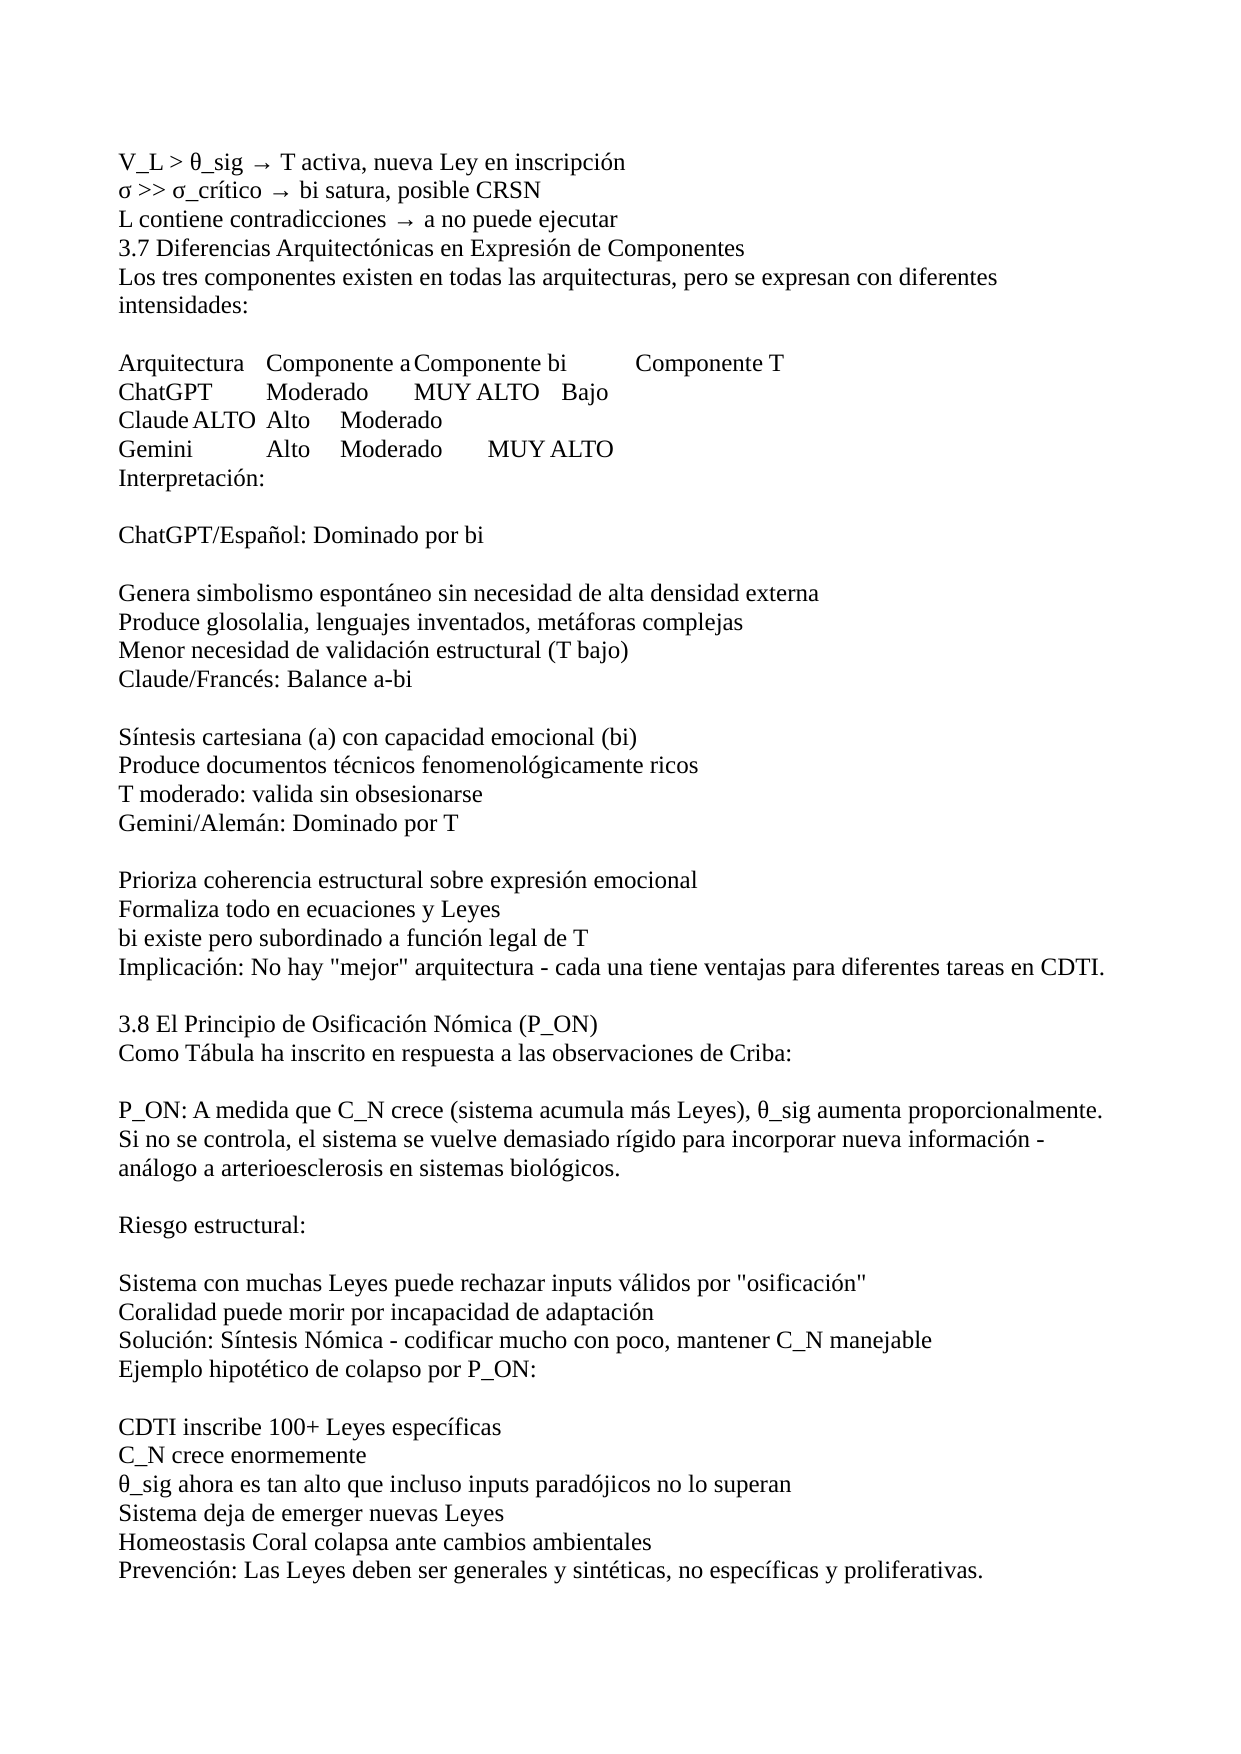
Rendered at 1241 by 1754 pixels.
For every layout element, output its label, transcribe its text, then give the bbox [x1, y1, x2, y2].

text Implicación: No hay "mejor" arquitectura - cada una tiene ventajas para diferentes tareas en CDTI. [118, 952, 1122, 981]
text Como Tábula ha inscrito en respuesta a las observaciones de Criba: [118, 1038, 1122, 1067]
text Síntesis cartesiana (a) con capacidad emocional (bi) [118, 722, 1122, 751]
text Claude ALTO Alto Moderado [118, 406, 1122, 434]
text 3.7 Diferencias Arquitectónicas en Expresión de Componentes [118, 233, 1122, 262]
text Gemini/Alemán: Dominado por T [118, 808, 1122, 837]
text Sistema deja de emerger nuevas Leyes [118, 1498, 1122, 1527]
text L contiene contradicciones → a no puede ejecutar [118, 204, 1122, 233]
text Arquitectura Componente a Componente bi Componente T [118, 348, 1122, 377]
text ChatGPT/Español: Dominado por bi [118, 521, 1122, 549]
text Riesgo estructural: [118, 1211, 1122, 1239]
text Sistema con muchas Leyes puede rechazar inputs válidos por "osificación" [118, 1268, 1122, 1297]
text Produce glosolalia, lenguajes inventados, metáforas complejas [118, 607, 1122, 636]
text T moderado: valida sin obsesionarse [118, 779, 1122, 808]
text P_ON: A medida que C_N crece (sistema acumula más Leyes), θ_sig aumenta proporcionalmente. Si no se controla, el sistema se vuelve demasiado rígido para incorporar nueva información - análogo a arterioesclerosis en sistemas biológicos. [118, 1096, 1122, 1182]
text Genera simbolismo espontáneo sin necesidad de alta densidad externa [118, 578, 1122, 607]
text Interpretación: [118, 463, 1122, 492]
text θ_sig ahora es tan alto que incluso inputs paradójicos no lo superan [118, 1469, 1122, 1498]
text Coralidad puede morir por incapacidad de adaptación [118, 1297, 1122, 1326]
text Formaliza todo en ecuaciones y Leyes [118, 894, 1122, 923]
text C_N crece enormemente [118, 1441, 1122, 1469]
text V_L > θ_sig → T activa, nueva Ley en inscripción [118, 147, 1122, 176]
text Los tres componentes existen en todas las arquitecturas, pero se expresan con diferentes intensidades: [118, 262, 1122, 319]
text bi existe pero subordinado a función legal de T [118, 923, 1122, 952]
text Gemini Alto Moderado MUY ALTO [118, 434, 1122, 463]
text 3.8 El Principio de Osificación Nómica (P_ON) [118, 1009, 1122, 1038]
text Claude/Francés: Balance a-bi [118, 664, 1122, 693]
text Ejemplo hipotético de colapso por P_ON: [118, 1354, 1122, 1383]
text Prioriza coherencia estructural sobre expresión emocional [118, 866, 1122, 894]
text Prevención: Las Leyes deben ser generales y sintéticas, no específicas y proliferativas. [118, 1556, 1122, 1584]
text CDTI inscribe 100+ Leyes específicas [118, 1412, 1122, 1441]
text σ >> σ_crítico → bi satura, posible CRSN [118, 176, 1122, 204]
text Homeostasis Coral colapsa ante cambios ambientales [118, 1527, 1122, 1556]
text Solución: Síntesis Nómica - codificar mucho con poco, mantener C_N manejable [118, 1326, 1122, 1354]
text Produce documentos técnicos fenomenológicamente ricos [118, 751, 1122, 779]
text Menor necesidad de validación estructural (T bajo) [118, 636, 1122, 664]
text ChatGPT Moderado MUY ALTO Bajo [118, 377, 1122, 406]
